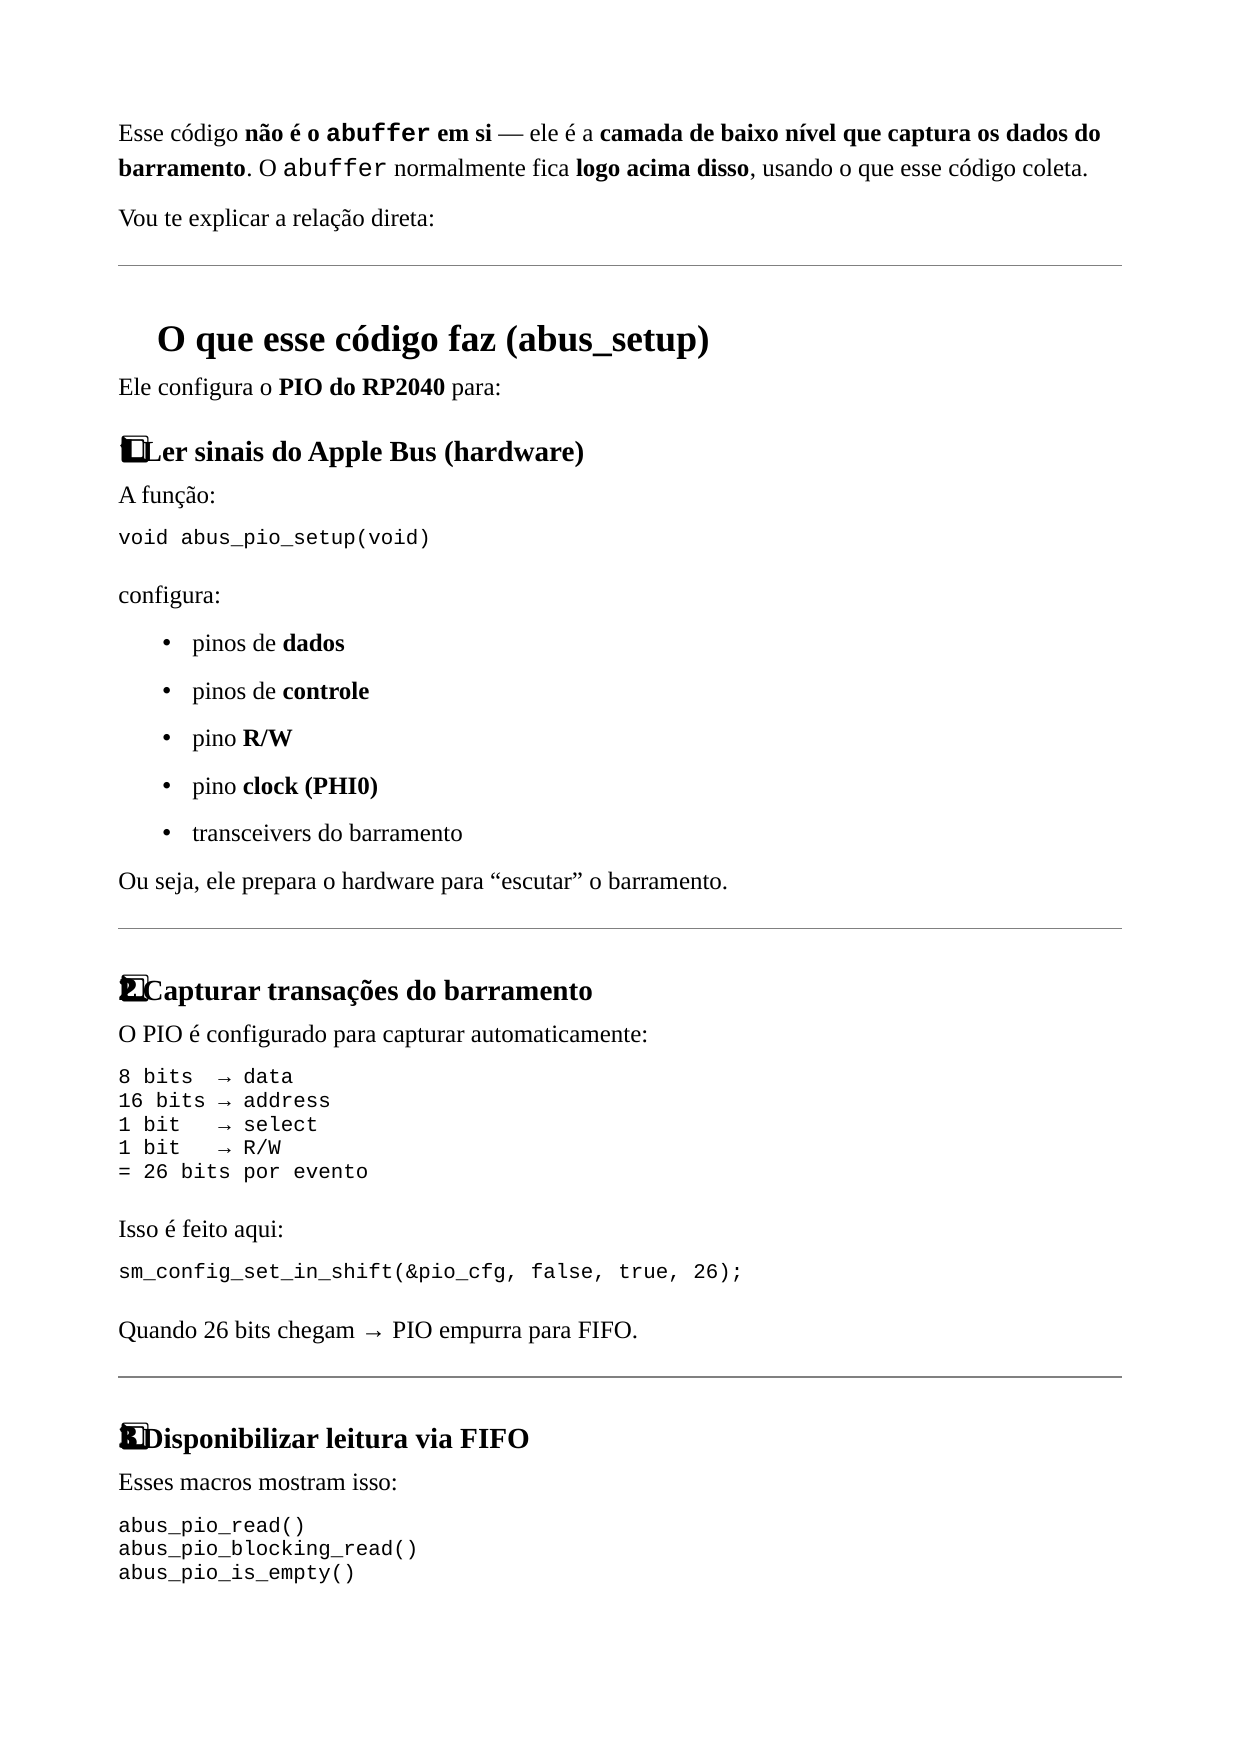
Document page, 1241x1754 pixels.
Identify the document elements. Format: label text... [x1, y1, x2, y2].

text abus_pio_blocking_read() [118, 1538, 1122, 1562]
subtitle 3️⃣ Disponibilizar leitura via FIFO [118, 1421, 1122, 1455]
text Ele configura o PIO do RP2040 para: [118, 372, 1122, 400]
text 1 bit → select [118, 1113, 1122, 1137]
text abus_pio_is_empty() [118, 1562, 1122, 1586]
list pino clock (PHI0) [162, 771, 1122, 800]
text Isso é feito aqui: [118, 1214, 1122, 1243]
text 1 bit → R/W [118, 1137, 1122, 1161]
text = 26 bits por evento [118, 1161, 1122, 1184]
subtitle 2️⃣ Capturar transações do barramento [118, 973, 1122, 1006]
text void abus_pio_setup(void) [118, 527, 1122, 551]
text Ou seja, ele prepara o hardware para “escutar” o barramento. [118, 866, 1122, 895]
list pino R/W [162, 723, 1122, 752]
text abus_pio_read() [118, 1515, 1122, 1538]
subtitle 1️⃣ Ler sinais do Apple Bus (hardware) [118, 434, 1122, 467]
text O PIO é configurado para capturar automaticamente: [118, 1019, 1122, 1047]
text Vou te explicar a relação direta: [118, 203, 1122, 232]
text Quando 26 bits chegam → PIO empurra para FIFO. [118, 1315, 1122, 1343]
list pinos de controle [162, 676, 1122, 704]
text configura: [118, 581, 1122, 609]
text sm_config_set_in_shift(&pio_cfg, false, true, 26); [118, 1262, 1122, 1285]
list transceivers do barramento [162, 818, 1122, 847]
text Esse código não é o abuffer em si — ele é a camada de baixo nível que captura os dados do barramento. O abuffer normalmente fica logo acima disso, usando o que esse código coleta. [118, 118, 1122, 184]
text Esses macros mostram isso: [118, 1467, 1122, 1496]
list pinos de dados [162, 628, 1122, 657]
subtitle ✅ O que esse código faz (abus_setup) [118, 316, 1122, 359]
text 16 bits → address [118, 1090, 1122, 1113]
text 8 bits → data [118, 1066, 1122, 1090]
text A função: [118, 480, 1122, 508]
